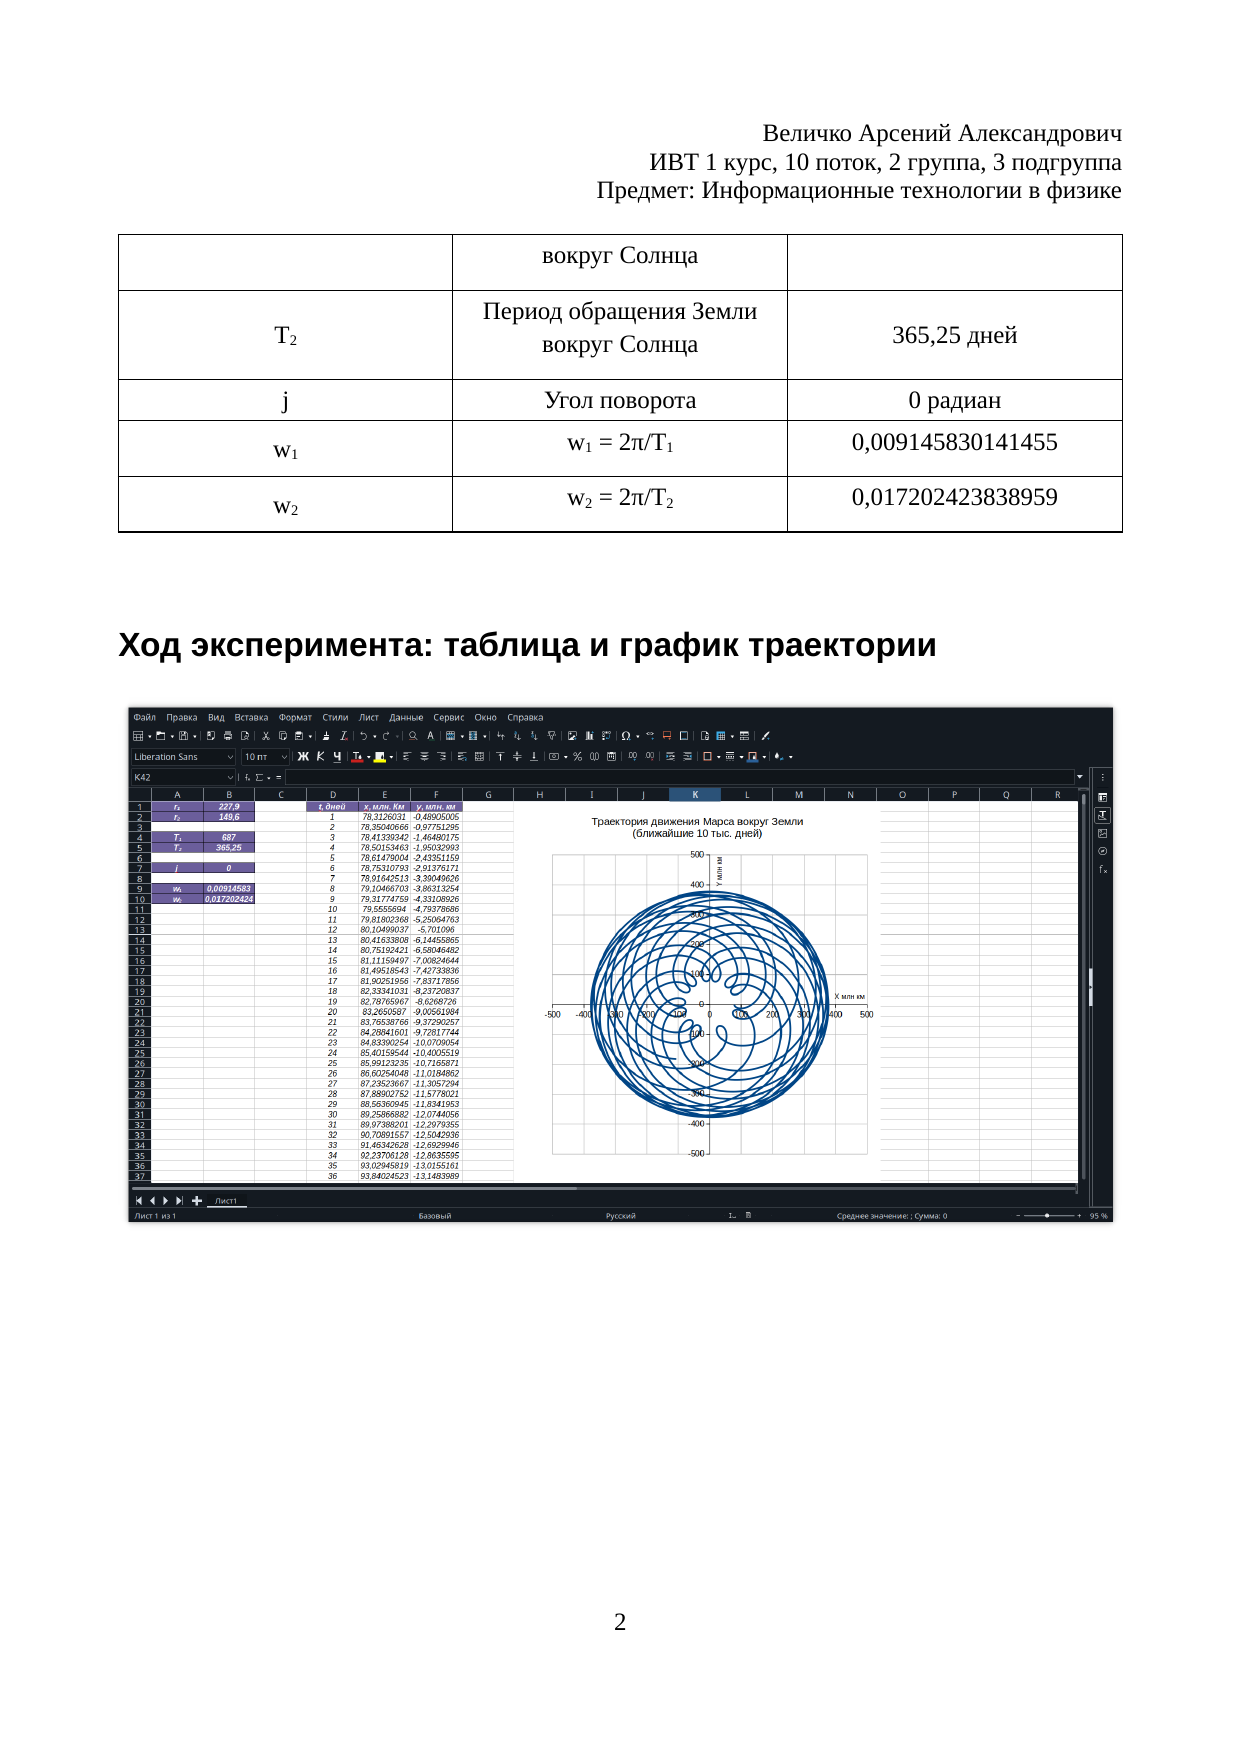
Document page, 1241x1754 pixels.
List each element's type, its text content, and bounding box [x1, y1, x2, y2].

table_cell 0,009145830141455 [788, 421, 1122, 476]
subtitle Ход эксперимента: таблица и график траектории [118, 625, 1122, 664]
table_cell w2 [119, 477, 452, 531]
table_cell 365,25 дней [788, 291, 1122, 378]
picture [118, 697, 1123, 1232]
table_cell T2 [119, 291, 452, 378]
table_cell 0,017202423838959 [788, 477, 1122, 531]
table_cell Период обращения Земли вокруг Солнца [453, 291, 787, 378]
table_cell вокруг Солнца [453, 235, 787, 290]
table_cell w1 = 2π/T1 [453, 421, 787, 476]
table_cell j [119, 380, 452, 420]
table_cell 0 радиан [788, 380, 1122, 420]
table_cell [788, 235, 1122, 290]
table_cell w1 [119, 421, 452, 476]
table_cell Угол поворота [453, 380, 787, 420]
table_cell [119, 235, 452, 290]
table_cell w2 = 2π/T2 [453, 477, 787, 531]
